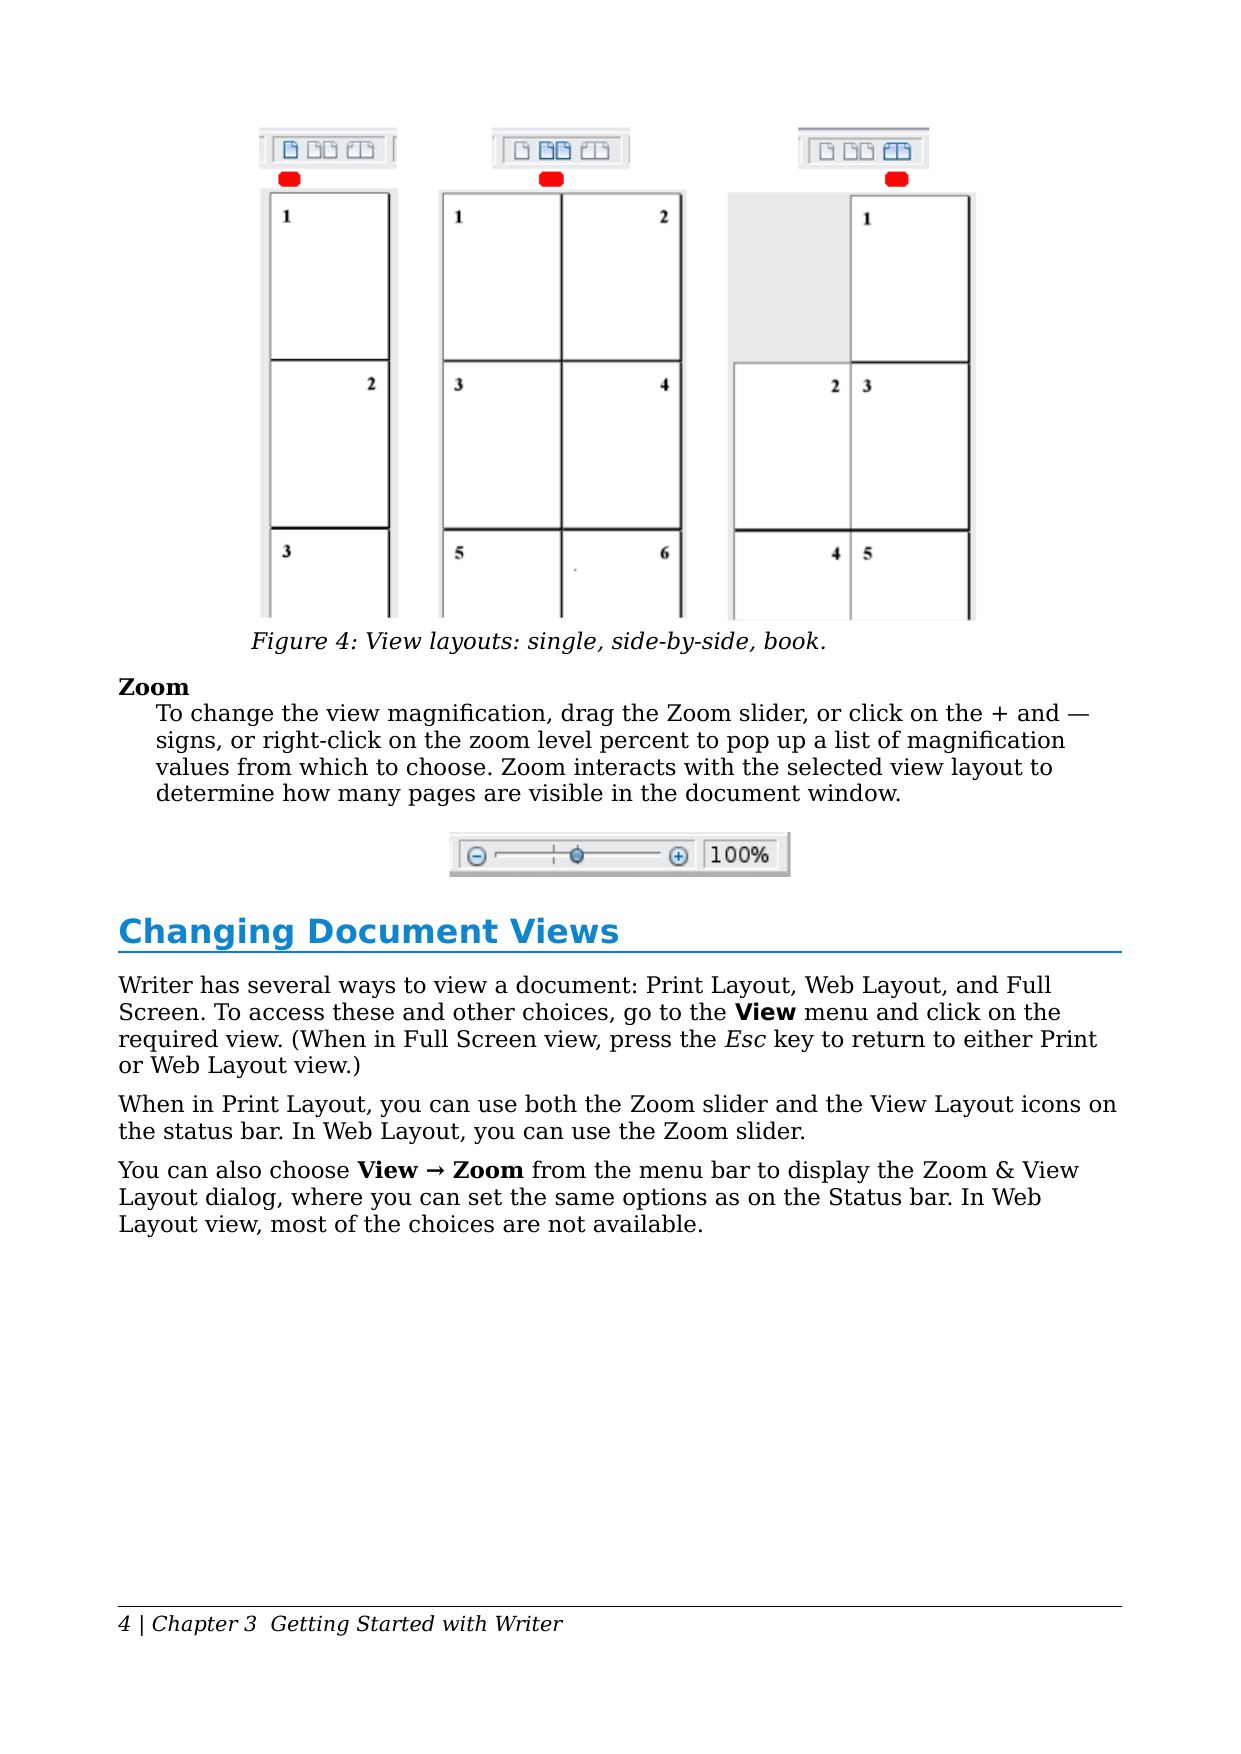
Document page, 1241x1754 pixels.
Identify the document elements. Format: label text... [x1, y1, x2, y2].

text Writer has several ways to view a document: Print Layout, Web Layout, and Full Screen. To access these and other choices, go to the View menu and click on the required view. (When in Full Screen view, press the Esc key to return to either Print or Web Layout view.) [118, 972, 1122, 1079]
text To change the view magnification, drag the Zoom slider, or click on the + and — signs, or right-click on the zoom level percent to pop up a list of magnification values from which to choose. Zoom interacts with the selected view layout to determine how many pages are visible in the document window. [156, 700, 1122, 807]
text Zoom [118, 673, 1122, 700]
picture [251, 118, 990, 629]
text Figure 4: View layouts: single, side-by-side, book. [251, 629, 989, 655]
subtitle Changing Document Views [118, 913, 1122, 951]
picture [449, 832, 791, 877]
text When in Print Layout, you can use both the Zoom slider and the View Layout icons on the status bar. In Web Layout, you can use the Zoom slider. [118, 1092, 1122, 1145]
text You can also choose View → Zoom from the menu bar to display the Zoom & View Layout dialog, where you can set the same options as on the Status bar. In Web Layout view, most of the choices are not available. [118, 1157, 1122, 1238]
